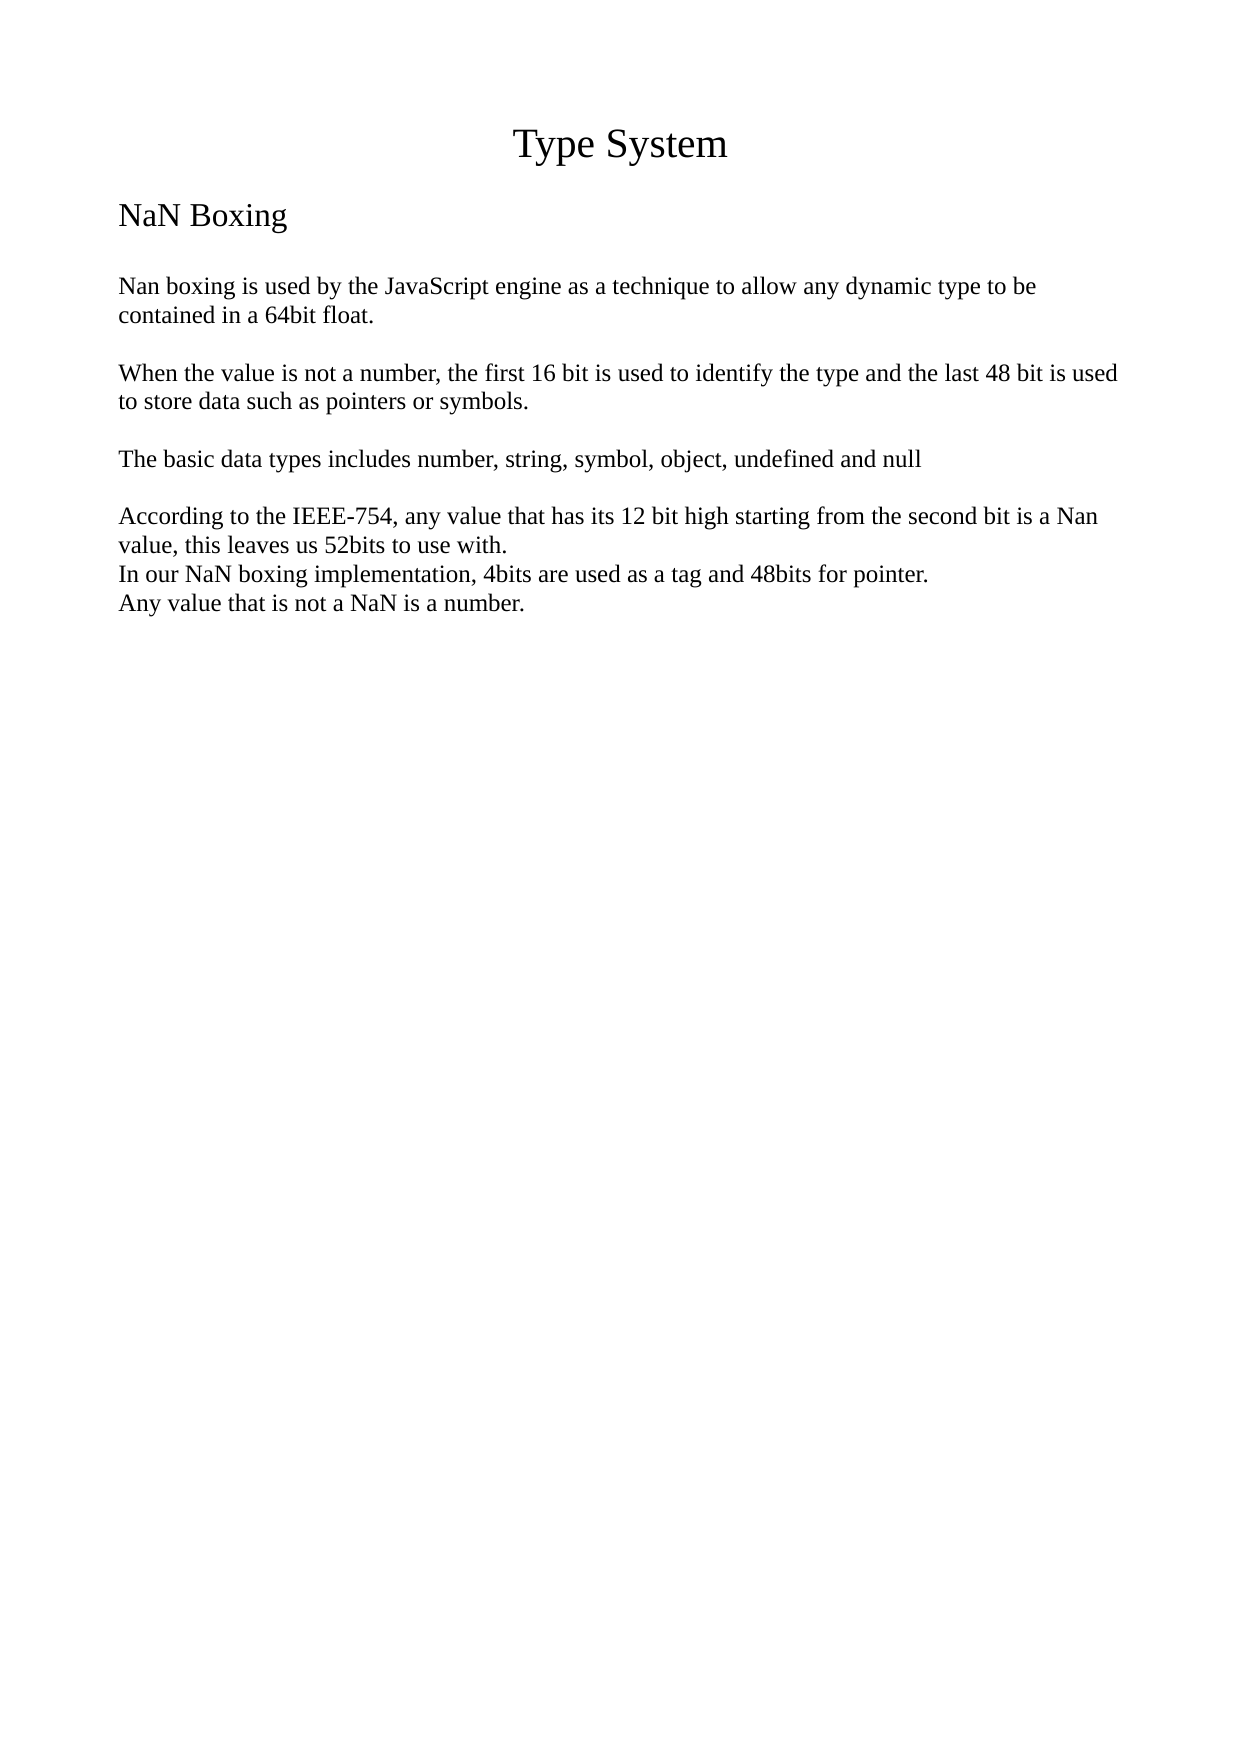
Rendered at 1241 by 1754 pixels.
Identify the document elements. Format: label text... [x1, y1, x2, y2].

text Any value that is not a NaN is a number. [118, 588, 1122, 616]
text Nan boxing is used by the JavaScript engine as a technique to allow any dynamic type to be contained in a 64bit float. [118, 271, 1122, 329]
text When the value is not a number, the first 16 bit is used to identify the type and the last 48 bit is used to store data such as pointers or symbols. [118, 358, 1122, 415]
text NaN Boxing [118, 195, 1122, 233]
text The basic data types includes number, string, symbol, object, undefined and null [118, 444, 1122, 473]
text According to the IEEE-754, any value that has its 12 bit high starting from the second bit is a Nan value, this leaves us 52bits to use with. [118, 501, 1122, 559]
text In our NaN boxing implementation, 4bits are used as a tag and 48bits for pointer. [118, 559, 1122, 588]
text Type System [118, 118, 1122, 166]
